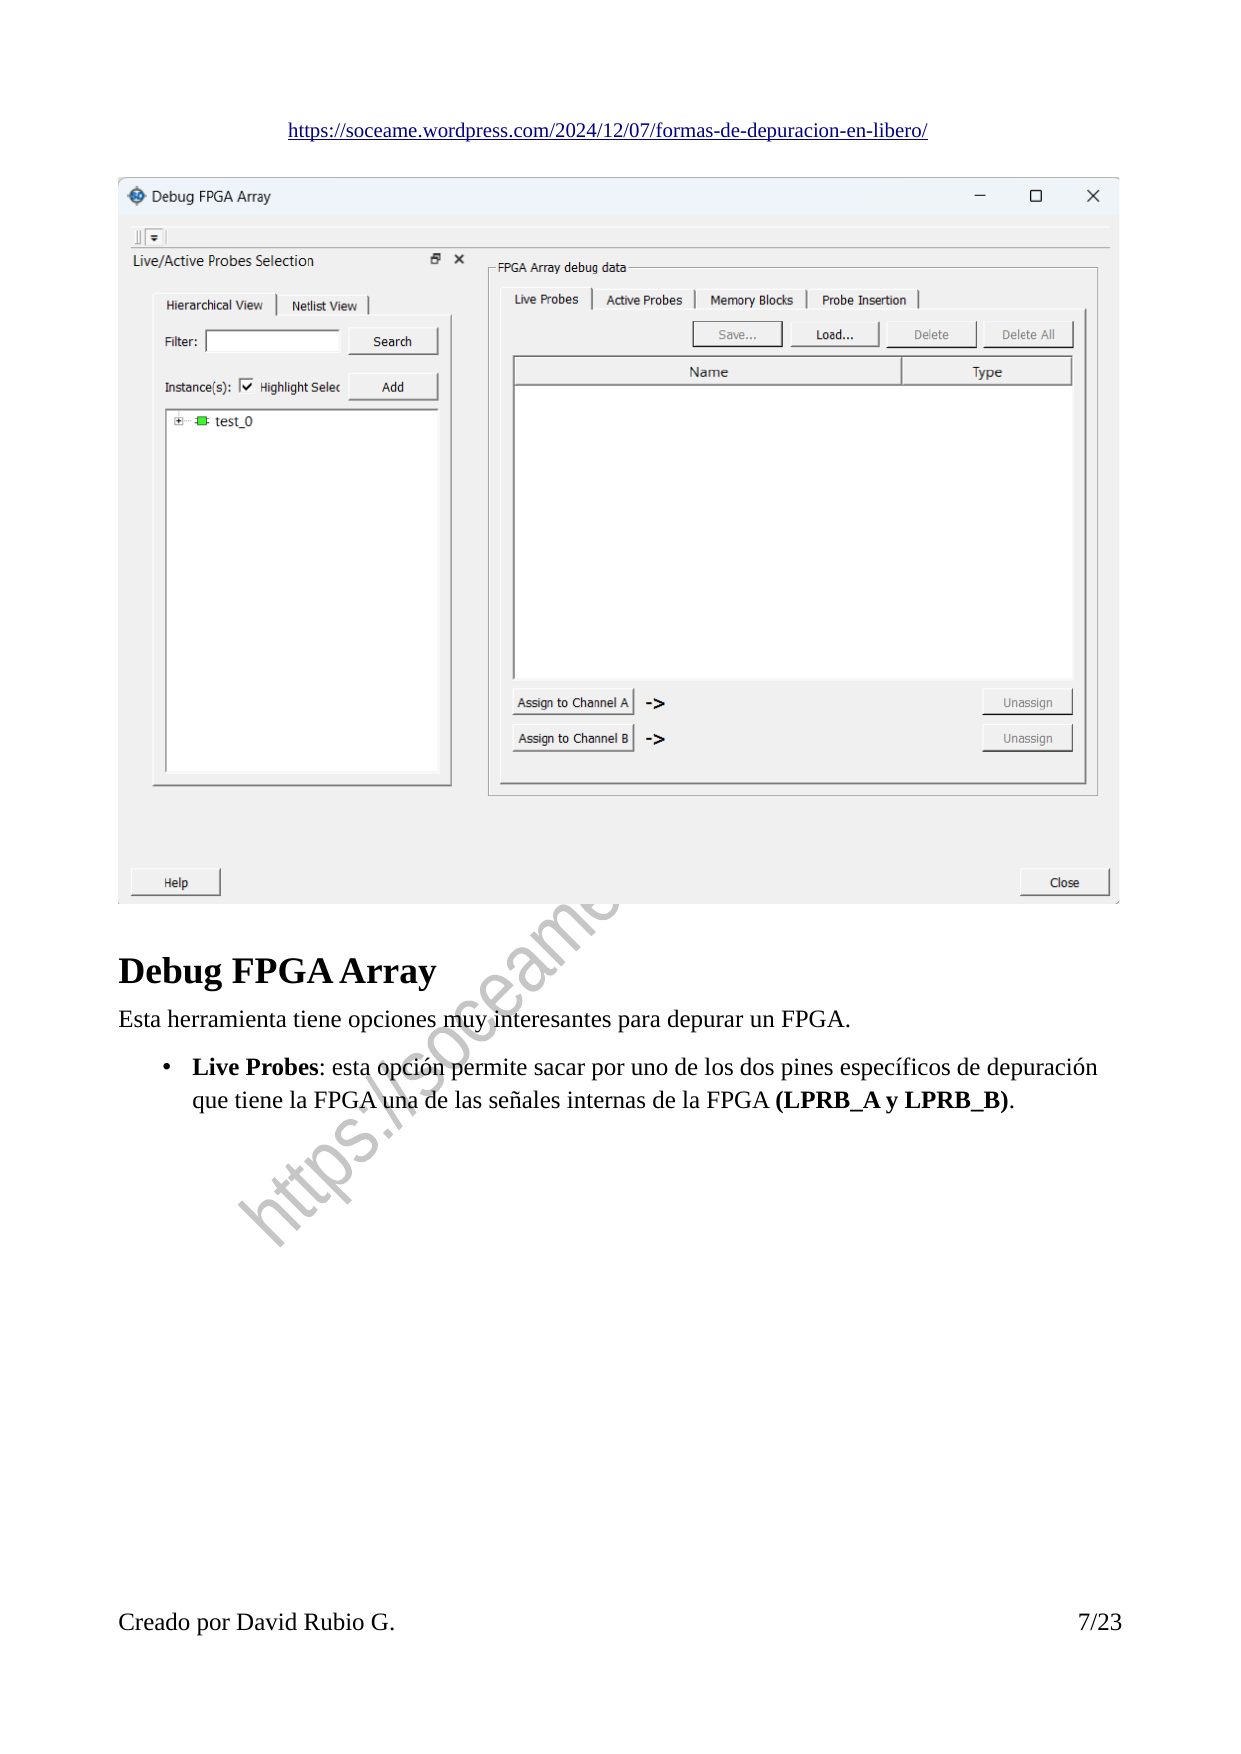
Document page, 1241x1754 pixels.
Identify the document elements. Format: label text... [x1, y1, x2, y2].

list Live Probes: esta opción permite sacar por uno de los dos pines específicos de depuración que tiene la FPGA una de las señales internas de la FPGA (LPRB_A y LPRB_B). [162, 1052, 415, 1114]
picture [118, 177, 1120, 904]
subtitle Debug FPGA Array [118, 949, 530, 992]
text Esta herramienta tiene opciones muy interesantes para depurar un FPGA. [118, 1004, 459, 1033]
text Esta herramienta tiene opciones muy interesantes para depurar un FPGA. [461, 1004, 1122, 1033]
list Live Probes: esta opción permite sacar por uno de los dos pines específicos de depuración que tiene la FPGA una de las señales internas de la FPGA (LPRB_A y LPRB_B). [394, 1052, 1122, 1114]
subtitle [530, 949, 1122, 992]
